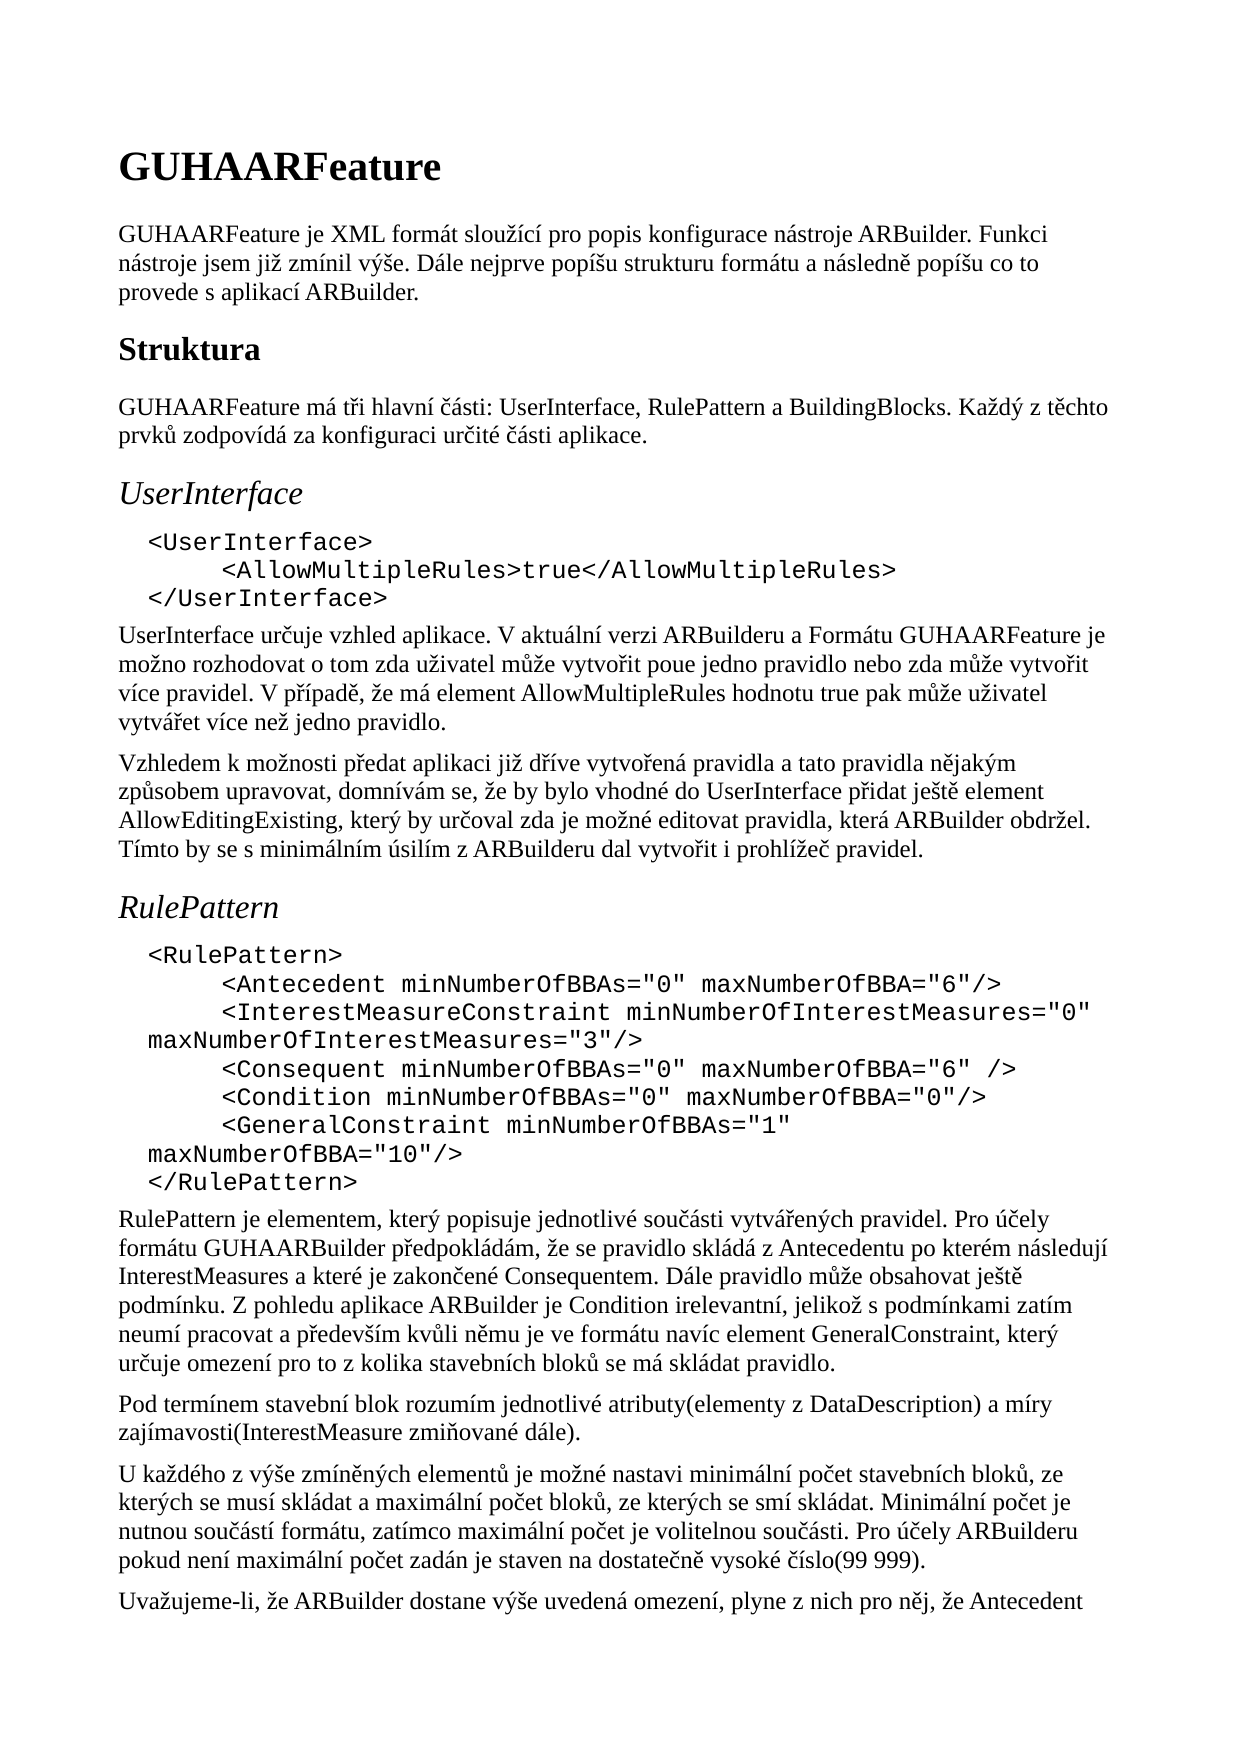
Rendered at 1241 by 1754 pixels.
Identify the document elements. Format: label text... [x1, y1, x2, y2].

text <Antecedent minNumberOfBBAs="0" maxNumberOfBBA="6"/> [148, 971, 1093, 999]
text <GeneralConstraint minNumberOfBBAs="1" maxNumberOfBBA="10"/> [148, 1113, 1093, 1169]
text GUHAARFeature je XML formát sloužící pro popis konfigurace nástroje ARBuilder. Funkci nástroje jsem již zmínil výše. Dále nejprve popíšu strukturu formátu a následně popíšu co to provede s aplikací ARBuilder. [118, 219, 1122, 306]
text RulePattern je elementem, který popisuje jednotlivé součásti vytvářených pravidel. Pro účely formátu GUHAARBuilder předpokládám, že se pravidlo skládá z Antecedentu po kterém následují InterestMeasures a které je zakončené Consequentem. Dále pravidlo může obsahovat ještě podmínku. Z pohledu aplikace ARBuilder je Condition irelevantní, jelikož s podmínkami zatím neumí pracovat a především kvůli němu je ve formátu navíc element GeneralConstraint, který určuje omezení pro to z kolika stavebních bloků se má skládat pravidlo. [118, 1204, 1122, 1376]
text </RulePattern> [148, 1169, 1093, 1198]
text RulePattern [118, 887, 1122, 925]
text <UserInterface> [148, 529, 1093, 558]
text Uvažujeme-li, že ARBuilder dostane výše uvedená omezení, plyne z nich pro něj, že Antecedent [118, 1586, 1122, 1615]
text <Consequent minNumberOfBBAs="0" maxNumberOfBBA="6" /> [148, 1056, 1093, 1084]
text Pod termínem stavební blok rozumím jednotlivé atributy(elementy z DataDescription) a míry zajímavosti(InterestMeasure zmiňované dále). [118, 1389, 1122, 1446]
text <RulePattern> [148, 943, 1093, 971]
text UserInterface určuje vzhled aplikace. V aktuální verzi ARBuilderu a Formátu GUHAARFeature je možno rozhodovat o tom zda uživatel může vytvořit poue jedno pravidlo nebo zda může vytvořit více pravidel. V případě, že má element AllowMultipleRules hodnotu true pak může uživatel vytvářet více než jedno pravidlo. [118, 620, 1122, 735]
text <InterestMeasureConstraint minNumberOfInterestMeasures="0" maxNumberOfInterestMeasures="3"/> [148, 999, 1093, 1056]
text GUHAARFeature [118, 142, 1122, 190]
text <Condition minNumberOfBBAs="0" maxNumberOfBBA="0"/> [148, 1084, 1093, 1113]
text UserInterface [118, 473, 1122, 512]
text <AllowMultipleRules>true</AllowMultipleRules> [148, 558, 1093, 586]
text U každého z výše zmíněných elementů je možné nastavi minimální počet stavebních bloků, ze kterých se musí skládat a maximální počet bloků, ze kterých se smí skládat. Minimální počet je nutnou součástí formátu, zatímco maximální počet je volitelnou součásti. Pro účely ARBuilderu pokud není maximální počet zadán je staven na dostatečně vysoké číslo(99 999). [118, 1459, 1122, 1574]
text Struktura [118, 330, 1122, 368]
text GUHAARFeature má tři hlavní části: UserInterface, RulePattern a BuildingBlocks. Každý z těchto prvků zodpovídá za konfiguraci určité části aplikace. [118, 392, 1122, 449]
text </UserInterface> [148, 586, 1093, 614]
text Vzhledem k možnosti předat aplikaci již dříve vytvořená pravidla a tato pravidla nějakým způsobem upravovat, domnívám se, že by bylo vhodné do UserInterface přidat ještě element AllowEditingExisting, který by určoval zda je možné editovat pravidla, která ARBuilder obdržel. Tímto by se s minimálním úsilím z ARBuilderu dal vytvořit i prohlížeč pravidel. [118, 748, 1122, 863]
